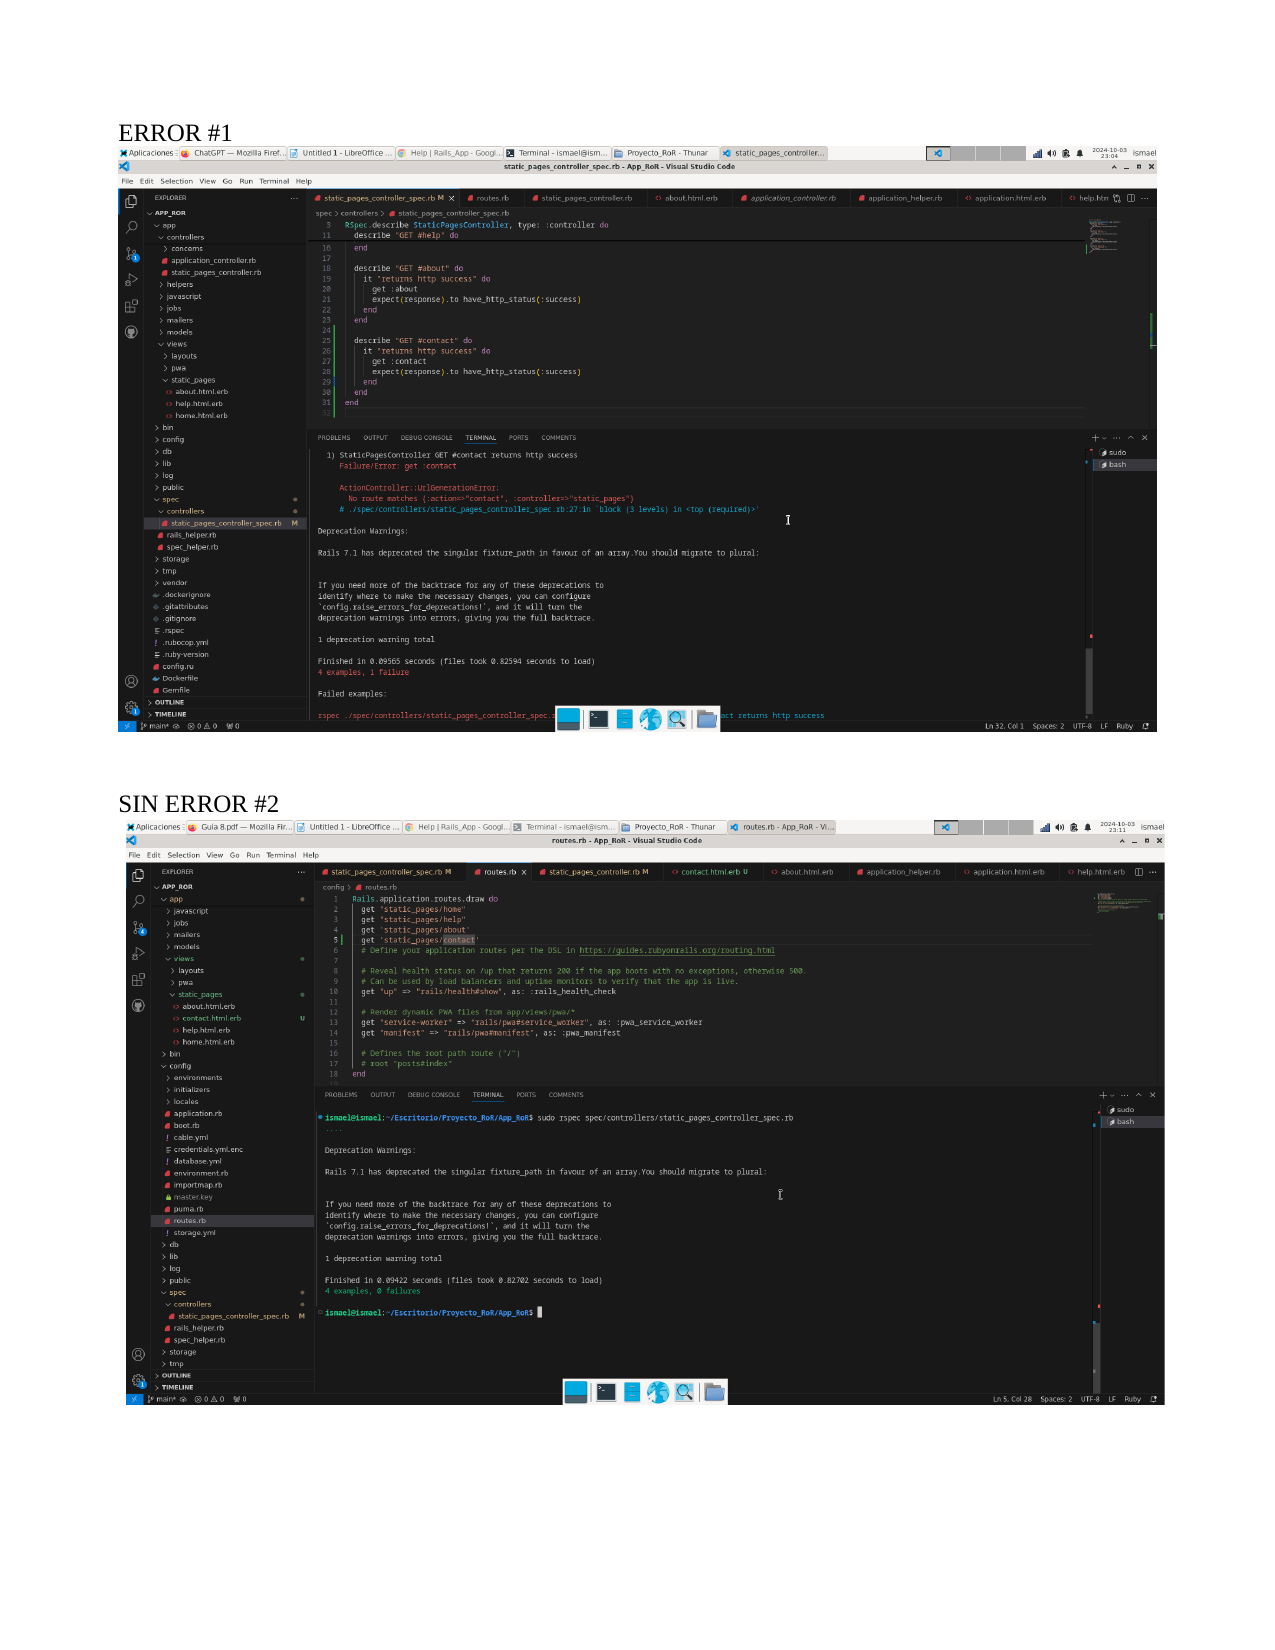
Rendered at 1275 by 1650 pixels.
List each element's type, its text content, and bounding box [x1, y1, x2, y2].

picture [118, 146, 1157, 732]
text ERROR #1 [118, 118, 1157, 146]
text SIN ERROR #2 [118, 732, 1157, 1519]
picture [126, 820, 1165, 1405]
